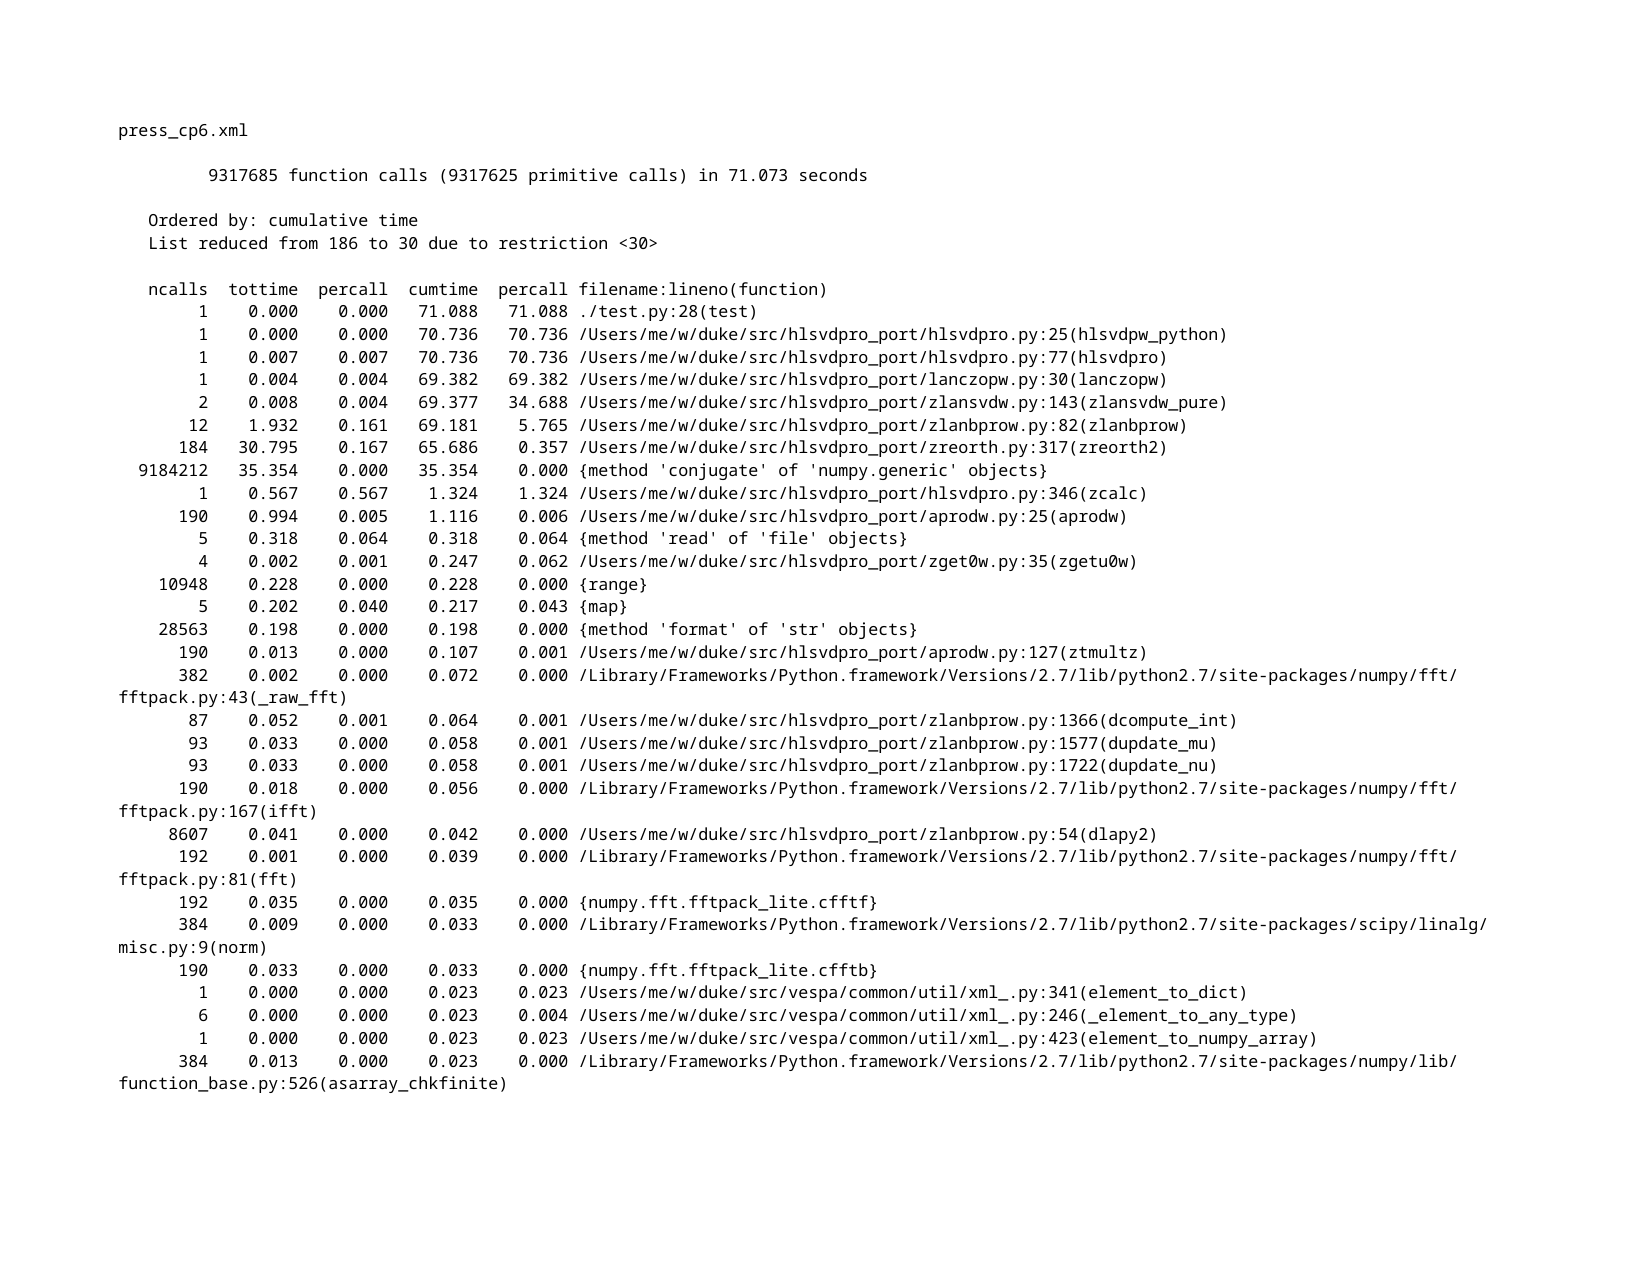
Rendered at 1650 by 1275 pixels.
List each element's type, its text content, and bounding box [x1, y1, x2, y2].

text 192 0.001 0.000 0.039 0.000 /Library/Frameworks/Python.framework/Versions/2.7/lib/python2.7/site-packages/numpy/fft/fftpack.py:81(fft) [118, 845, 1532, 890]
text 1 0.567 0.567 1.324 1.324 /Users/me/w/duke/src/hlsvdpro_port/hlsvdpro.py:346(zcalc) [118, 481, 1532, 504]
text 1 0.000 0.000 70.736 70.736 /Users/me/w/duke/src/hlsvdpro_port/hlsvdpro.py:25(hlsvdpw_python) [118, 322, 1532, 345]
text 10948 0.228 0.000 0.228 0.000 {range} [118, 572, 1532, 595]
text 1 0.000 0.000 0.023 0.023 /Users/me/w/duke/src/vespa/common/util/xml_.py:341(element_to_dict) [118, 981, 1532, 1004]
text List reduced from 186 to 30 due to restriction <30> [118, 232, 1532, 254]
text press_cp6.xml [118, 118, 1532, 141]
text 93 0.033 0.000 0.058 0.001 /Users/me/w/duke/src/hlsvdpro_port/zlanbprow.py:1577(dupdate_mu) [118, 731, 1532, 754]
text 382 0.002 0.000 0.072 0.000 /Library/Frameworks/Python.framework/Versions/2.7/lib/python2.7/site-packages/numpy/fft/fftpack.py:43(_raw_fft) [118, 663, 1532, 708]
text 184 30.795 0.167 65.686 0.357 /Users/me/w/duke/src/hlsvdpro_port/zreorth.py:317(zreorth2) [118, 436, 1532, 459]
text 1 0.007 0.007 70.736 70.736 /Users/me/w/duke/src/hlsvdpro_port/hlsvdpro.py:77(hlsvdpro) [118, 345, 1532, 368]
text Ordered by: cumulative time [118, 209, 1532, 232]
text 93 0.033 0.000 0.058 0.001 /Users/me/w/duke/src/hlsvdpro_port/zlanbprow.py:1722(dupdate_nu) [118, 754, 1532, 777]
text 384 0.009 0.000 0.033 0.000 /Library/Frameworks/Python.framework/Versions/2.7/lib/python2.7/site-packages/scipy/linalg/misc.py:9(norm) [118, 913, 1532, 958]
text 9184212 35.354 0.000 35.354 0.000 {method 'conjugate' of 'numpy.generic' objects} [118, 459, 1532, 481]
text 2 0.008 0.004 69.377 34.688 /Users/me/w/duke/src/hlsvdpro_port/zlansvdw.py:143(zlansvdw_pure) [118, 391, 1532, 413]
text 190 0.018 0.000 0.056 0.000 /Library/Frameworks/Python.framework/Versions/2.7/lib/python2.7/site-packages/numpy/fft/fftpack.py:167(ifft) [118, 777, 1532, 822]
text 4 0.002 0.001 0.247 0.062 /Users/me/w/duke/src/hlsvdpro_port/zget0w.py:35(zgetu0w) [118, 549, 1532, 572]
text 1 0.004 0.004 69.382 69.382 /Users/me/w/duke/src/hlsvdpro_port/lanczopw.py:30(lanczopw) [118, 368, 1532, 391]
text 12 1.932 0.161 69.181 5.765 /Users/me/w/duke/src/hlsvdpro_port/zlanbprow.py:82(zlanbprow) [118, 413, 1532, 436]
text 190 0.994 0.005 1.116 0.006 /Users/me/w/duke/src/hlsvdpro_port/aprodw.py:25(aprodw) [118, 504, 1532, 527]
text 6 0.000 0.000 0.023 0.004 /Users/me/w/duke/src/vespa/common/util/xml_.py:246(_element_to_any_type) [118, 1004, 1532, 1026]
text 190 0.013 0.000 0.107 0.001 /Users/me/w/duke/src/hlsvdpro_port/aprodw.py:127(ztmultz) [118, 640, 1532, 663]
text 190 0.033 0.000 0.033 0.000 {numpy.fft.fftpack_lite.cfftb} [118, 958, 1532, 981]
text 192 0.035 0.000 0.035 0.000 {numpy.fft.fftpack_lite.cfftf} [118, 890, 1532, 913]
text 1 0.000 0.000 71.088 71.088 ./test.py:28(test) [118, 300, 1532, 322]
text 9317685 function calls (9317625 primitive calls) in 71.073 seconds [118, 163, 1532, 186]
text 5 0.202 0.040 0.217 0.043 {map} [118, 595, 1532, 618]
text 8607 0.041 0.000 0.042 0.000 /Users/me/w/duke/src/hlsvdpro_port/zlanbprow.py:54(dlapy2) [118, 822, 1532, 845]
text 384 0.013 0.000 0.023 0.000 /Library/Frameworks/Python.framework/Versions/2.7/lib/python2.7/site-packages/numpy/lib/function_base.py:526(asarray_chkfinite) [118, 1049, 1532, 1094]
text 5 0.318 0.064 0.318 0.064 {method 'read' of 'file' objects} [118, 527, 1532, 549]
text 28563 0.198 0.000 0.198 0.000 {method 'format' of 'str' objects} [118, 618, 1532, 640]
text 87 0.052 0.001 0.064 0.001 /Users/me/w/duke/src/hlsvdpro_port/zlanbprow.py:1366(dcompute_int) [118, 708, 1532, 731]
text ncalls tottime percall cumtime percall filename:lineno(function) [118, 277, 1532, 300]
text 1 0.000 0.000 0.023 0.023 /Users/me/w/duke/src/vespa/common/util/xml_.py:423(element_to_numpy_array) [118, 1026, 1532, 1049]
